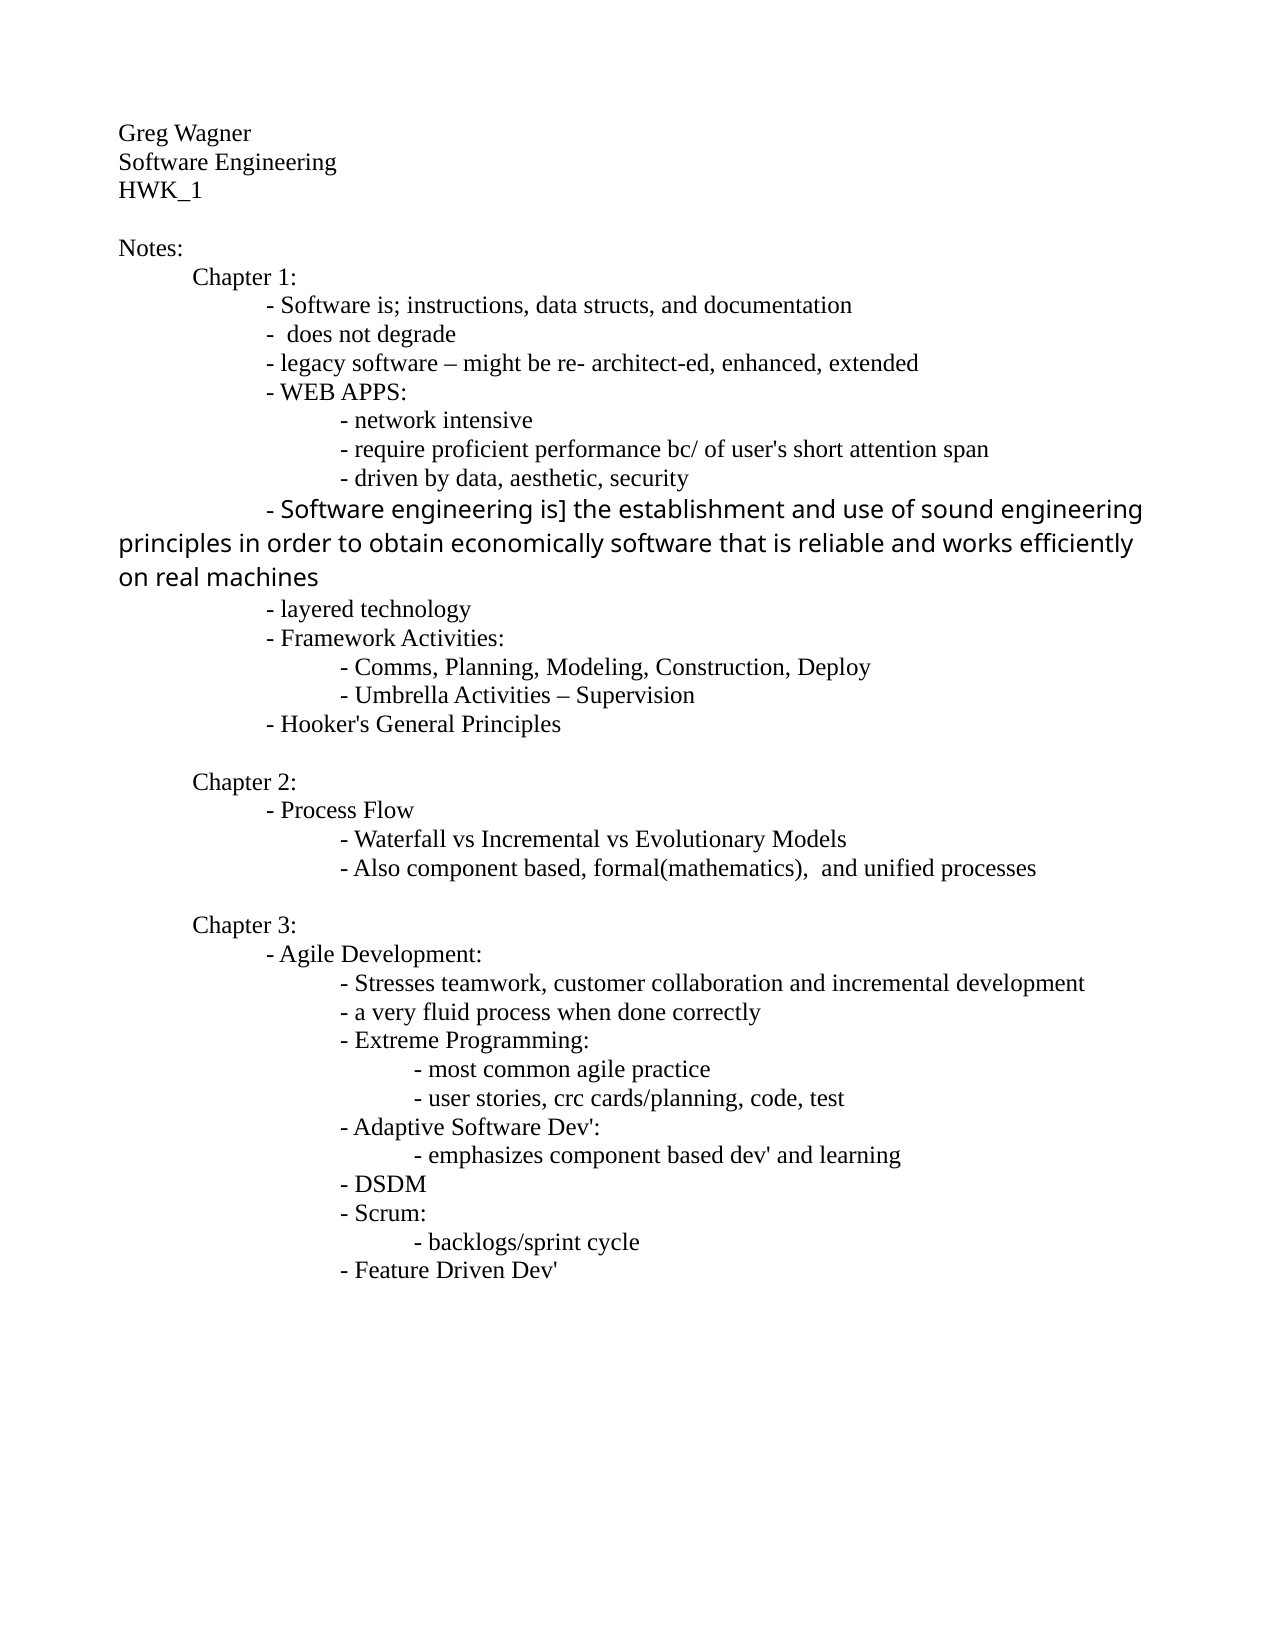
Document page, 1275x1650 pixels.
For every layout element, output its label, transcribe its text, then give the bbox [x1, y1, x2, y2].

text - Umbrella Activities – Supervision [118, 680, 1157, 709]
text - Feature Driven Dev' [118, 1255, 1157, 1284]
text Chapter 1: [118, 262, 1157, 291]
text - Software engineering is] the establishment and use of sound engineering principles in order to obtain economically software that is reliable and works efficiently on real machines [118, 492, 1157, 594]
text - Extreme Programming: [118, 1025, 1157, 1054]
text Chapter 3: [118, 910, 1157, 939]
text Notes: [118, 233, 1157, 262]
text - most common agile practice [118, 1054, 1157, 1083]
text - emphasizes component based dev' and learning [118, 1140, 1157, 1169]
text - Comms, Planning, Modeling, Construction, Deploy [118, 652, 1157, 680]
text - Hooker's General Principles [118, 709, 1157, 738]
text - Software is; instructions, data structs, and documentation [118, 291, 1157, 319]
text - layered technology [118, 594, 1157, 623]
text Greg Wagner [118, 118, 1157, 147]
text - Scrum: [118, 1198, 1157, 1227]
text - Framework Activities: [118, 623, 1157, 652]
text - DSDM [118, 1169, 1157, 1198]
text - legacy software – might be re- architect-ed, enhanced, extended [118, 348, 1157, 377]
text - does not degrade [118, 319, 1157, 348]
text - user stories, crc cards/planning, code, test [118, 1083, 1157, 1112]
text - Process Flow [118, 795, 1157, 824]
text - Stresses teamwork, customer collaboration and incremental development [118, 968, 1157, 997]
text - backlogs/sprint cycle [118, 1227, 1157, 1255]
text - Waterfall vs Incremental vs Evolutionary Models [118, 824, 1157, 853]
text - Agile Development: [118, 939, 1157, 968]
text - driven by data, aesthetic, security [118, 463, 1157, 492]
text - require proficient performance bc/ of user's short attention span [118, 434, 1157, 463]
text HWK_1 [118, 176, 1157, 204]
text - Adaptive Software Dev': [118, 1112, 1157, 1140]
text - WEB APPS: [118, 377, 1157, 406]
text - network intensive [118, 406, 1157, 434]
text Chapter 2: [118, 767, 1157, 795]
text Software Engineering [118, 147, 1157, 176]
text - Also component based, formal(mathematics), and unified processes [118, 853, 1157, 882]
text - a very fluid process when done correctly [118, 997, 1157, 1025]
